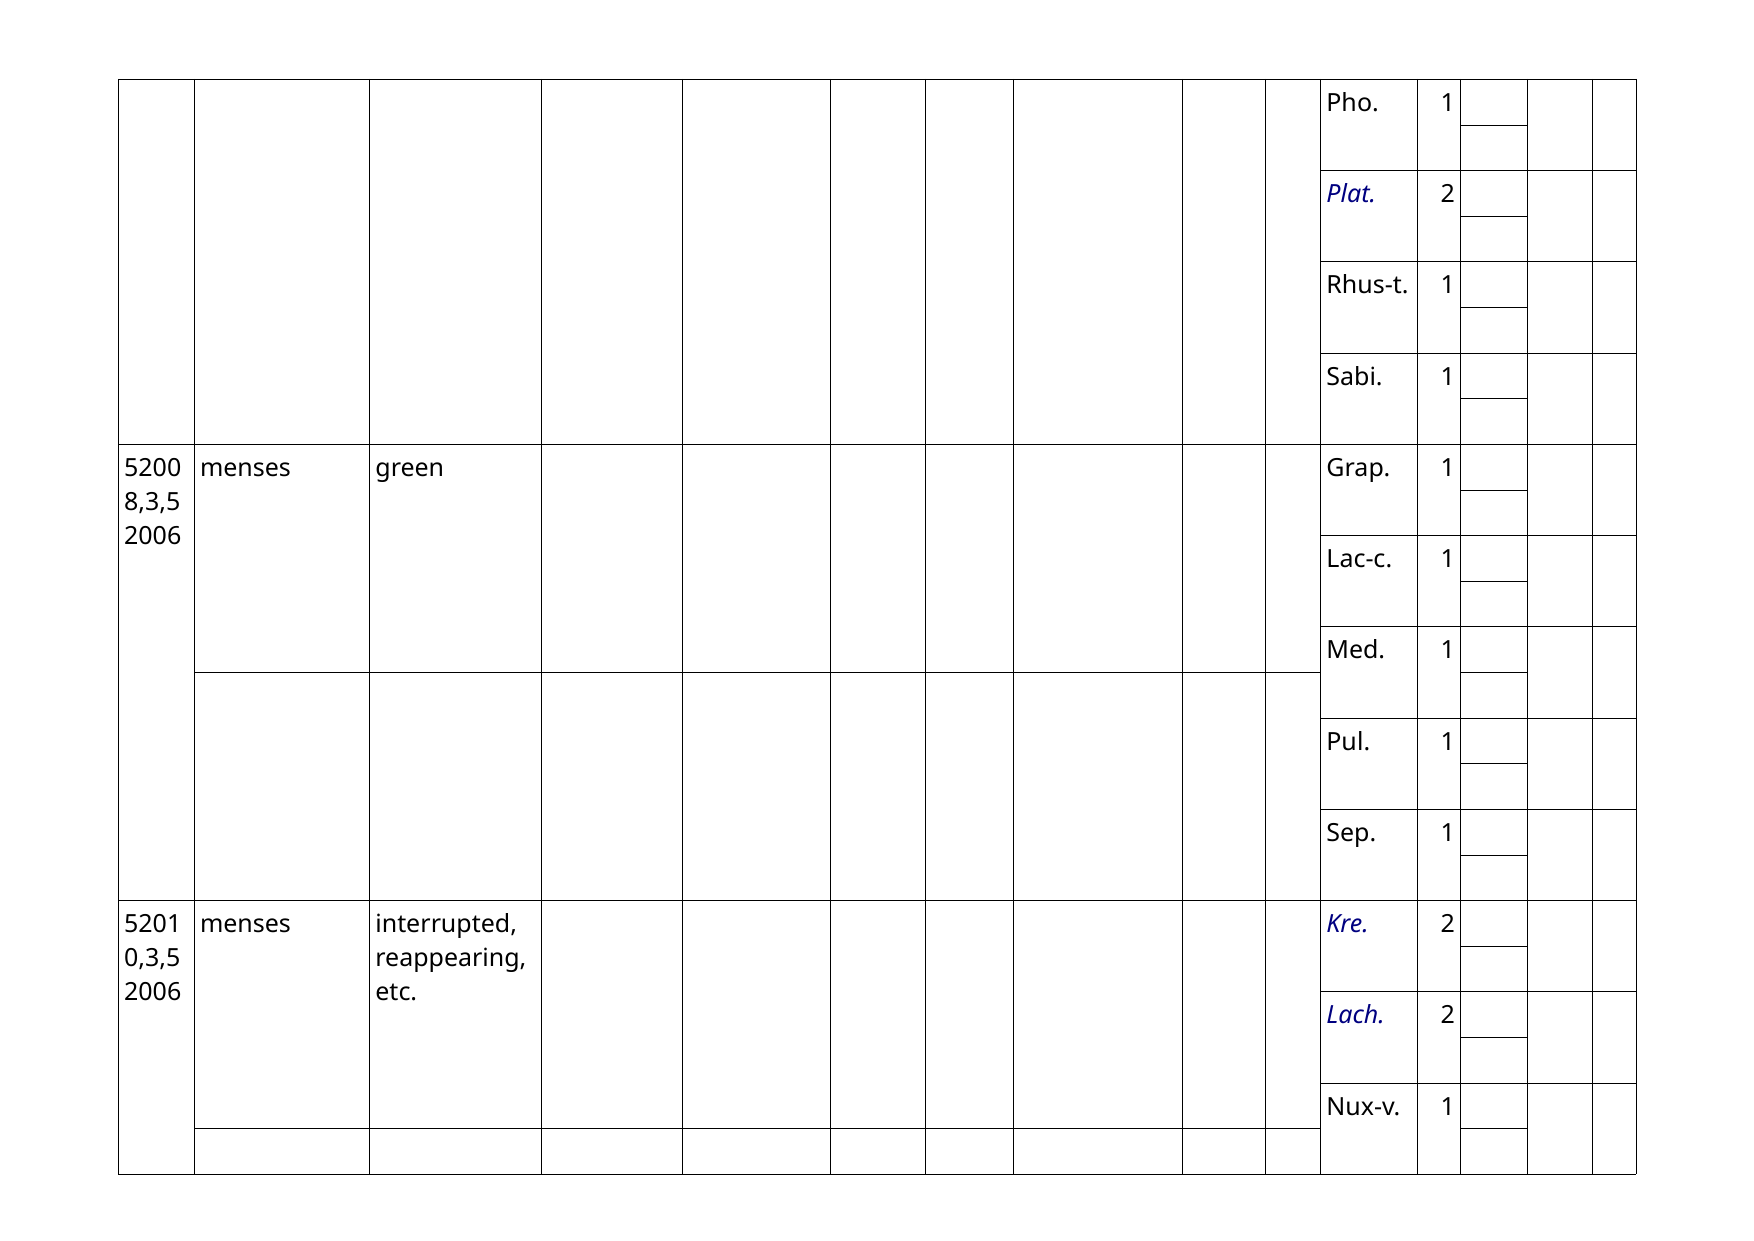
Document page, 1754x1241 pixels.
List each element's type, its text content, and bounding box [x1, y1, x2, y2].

table_cell [831, 901, 925, 1128]
table_cell [1461, 901, 1527, 946]
table_cell [683, 1129, 830, 1174]
table_cell [542, 445, 682, 672]
table_cell [1461, 582, 1527, 626]
table_cell 1 [1418, 627, 1460, 718]
table_cell Pho. [1321, 80, 1417, 170]
table_cell [1593, 810, 1636, 900]
table_cell 2 [1418, 992, 1460, 1083]
table_cell [1461, 536, 1527, 581]
table_cell [1593, 901, 1636, 991]
table_cell [195, 1129, 369, 1174]
table_cell Grap. [1321, 445, 1417, 535]
table_cell [1528, 536, 1592, 626]
table_cell [1593, 1084, 1636, 1174]
table_cell [1528, 262, 1592, 353]
table_cell [1593, 80, 1636, 170]
table_cell 2 [1418, 901, 1460, 991]
table_cell 2 [1418, 171, 1460, 261]
table_cell [370, 673, 541, 900]
table_cell [1593, 354, 1636, 444]
table_cell [370, 1129, 541, 1174]
table_cell [926, 445, 1013, 672]
table_cell [1461, 947, 1527, 991]
table_cell [831, 80, 925, 444]
table_cell [1593, 992, 1636, 1083]
table_cell [1593, 627, 1636, 718]
table_cell 1 [1418, 536, 1460, 626]
table_cell Sabi. [1321, 354, 1417, 444]
table_cell [683, 80, 830, 444]
table_cell [683, 901, 830, 1128]
table_cell [1266, 901, 1320, 1128]
table_cell [1461, 856, 1527, 900]
table_cell [1461, 491, 1527, 535]
table_cell [1528, 810, 1592, 900]
table_cell [1014, 1129, 1182, 1174]
table_cell [1593, 719, 1636, 809]
table_cell 52008,3,52006 [119, 445, 194, 900]
table_cell [1528, 171, 1592, 261]
table_cell [1183, 673, 1265, 900]
table_cell Kre. [1321, 901, 1417, 991]
table_cell [1461, 445, 1527, 489]
table_cell [926, 1129, 1013, 1174]
table_cell Plat. [1321, 171, 1417, 261]
table_cell 1 [1418, 262, 1460, 353]
table_cell menses [195, 445, 369, 672]
table_cell [1461, 308, 1527, 353]
table_cell [195, 673, 369, 900]
table_cell [1461, 764, 1527, 809]
table_cell [1266, 445, 1320, 672]
table_cell [1014, 673, 1182, 900]
table_cell [1593, 445, 1636, 535]
table_cell [1183, 901, 1265, 1128]
table_cell [1183, 80, 1265, 444]
table_cell [926, 901, 1013, 1128]
table_cell [1266, 1129, 1320, 1174]
table_cell [1461, 171, 1527, 216]
table_cell [1528, 627, 1592, 718]
table_cell [1461, 399, 1527, 444]
table_cell [1461, 262, 1527, 307]
table_cell [1461, 126, 1527, 170]
table_cell [683, 673, 830, 900]
table_cell [1461, 673, 1527, 718]
table_cell [1461, 810, 1527, 854]
table_cell [683, 445, 830, 672]
table_cell [831, 1129, 925, 1174]
table_cell 1 [1418, 719, 1460, 809]
table_cell interrupted, reappearing, etc. [370, 901, 541, 1128]
table_cell [1528, 80, 1592, 170]
table_cell [542, 673, 682, 900]
table_cell [542, 1129, 682, 1174]
table_cell menses [195, 901, 369, 1128]
table_cell [831, 673, 925, 900]
table_cell 1 [1418, 445, 1460, 535]
table_cell [119, 80, 194, 444]
table_cell [1183, 445, 1265, 672]
table_cell [542, 80, 682, 444]
table_cell Sep. [1321, 810, 1417, 900]
table_cell [1593, 262, 1636, 353]
table_cell [1461, 1084, 1527, 1128]
table_cell [1593, 171, 1636, 261]
table_cell [926, 80, 1013, 444]
table_cell [926, 673, 1013, 900]
table_cell [1528, 1084, 1592, 1174]
table_cell [1014, 80, 1182, 444]
table_cell [1528, 901, 1592, 991]
table_cell [1461, 1038, 1527, 1083]
table_cell [1183, 1129, 1265, 1174]
table_cell [1528, 719, 1592, 809]
table_cell [1461, 217, 1527, 261]
table_cell [831, 445, 925, 672]
table_cell Lach. [1321, 992, 1417, 1083]
table_cell [1461, 354, 1527, 398]
table_cell Pul. [1321, 719, 1417, 809]
table_cell [1528, 354, 1592, 444]
table_cell [195, 80, 369, 444]
table_cell [370, 80, 541, 444]
table_cell Lac-c. [1321, 536, 1417, 626]
table_cell 52010,3,52006 [119, 901, 194, 1174]
table_cell [1266, 673, 1320, 900]
table_cell [1461, 719, 1527, 763]
table_cell [1593, 536, 1636, 626]
table_cell [1461, 992, 1527, 1037]
table_cell 1 [1418, 354, 1460, 444]
table_cell Med. [1321, 627, 1417, 718]
table_cell Rhus-t. [1321, 262, 1417, 353]
table_cell [1014, 445, 1182, 672]
table_cell [1461, 627, 1527, 672]
table_cell Nux-v. [1321, 1084, 1417, 1174]
table_cell [542, 901, 682, 1128]
table_cell green [370, 445, 541, 672]
table_cell 1 [1418, 810, 1460, 900]
table_cell [1528, 992, 1592, 1083]
table_cell 1 [1418, 80, 1460, 170]
table_cell [1014, 901, 1182, 1128]
table_cell [1461, 1129, 1527, 1174]
table_cell [1528, 445, 1592, 535]
table_cell [1266, 80, 1320, 444]
table_cell 1 [1418, 1084, 1460, 1174]
table_cell [1461, 80, 1527, 124]
